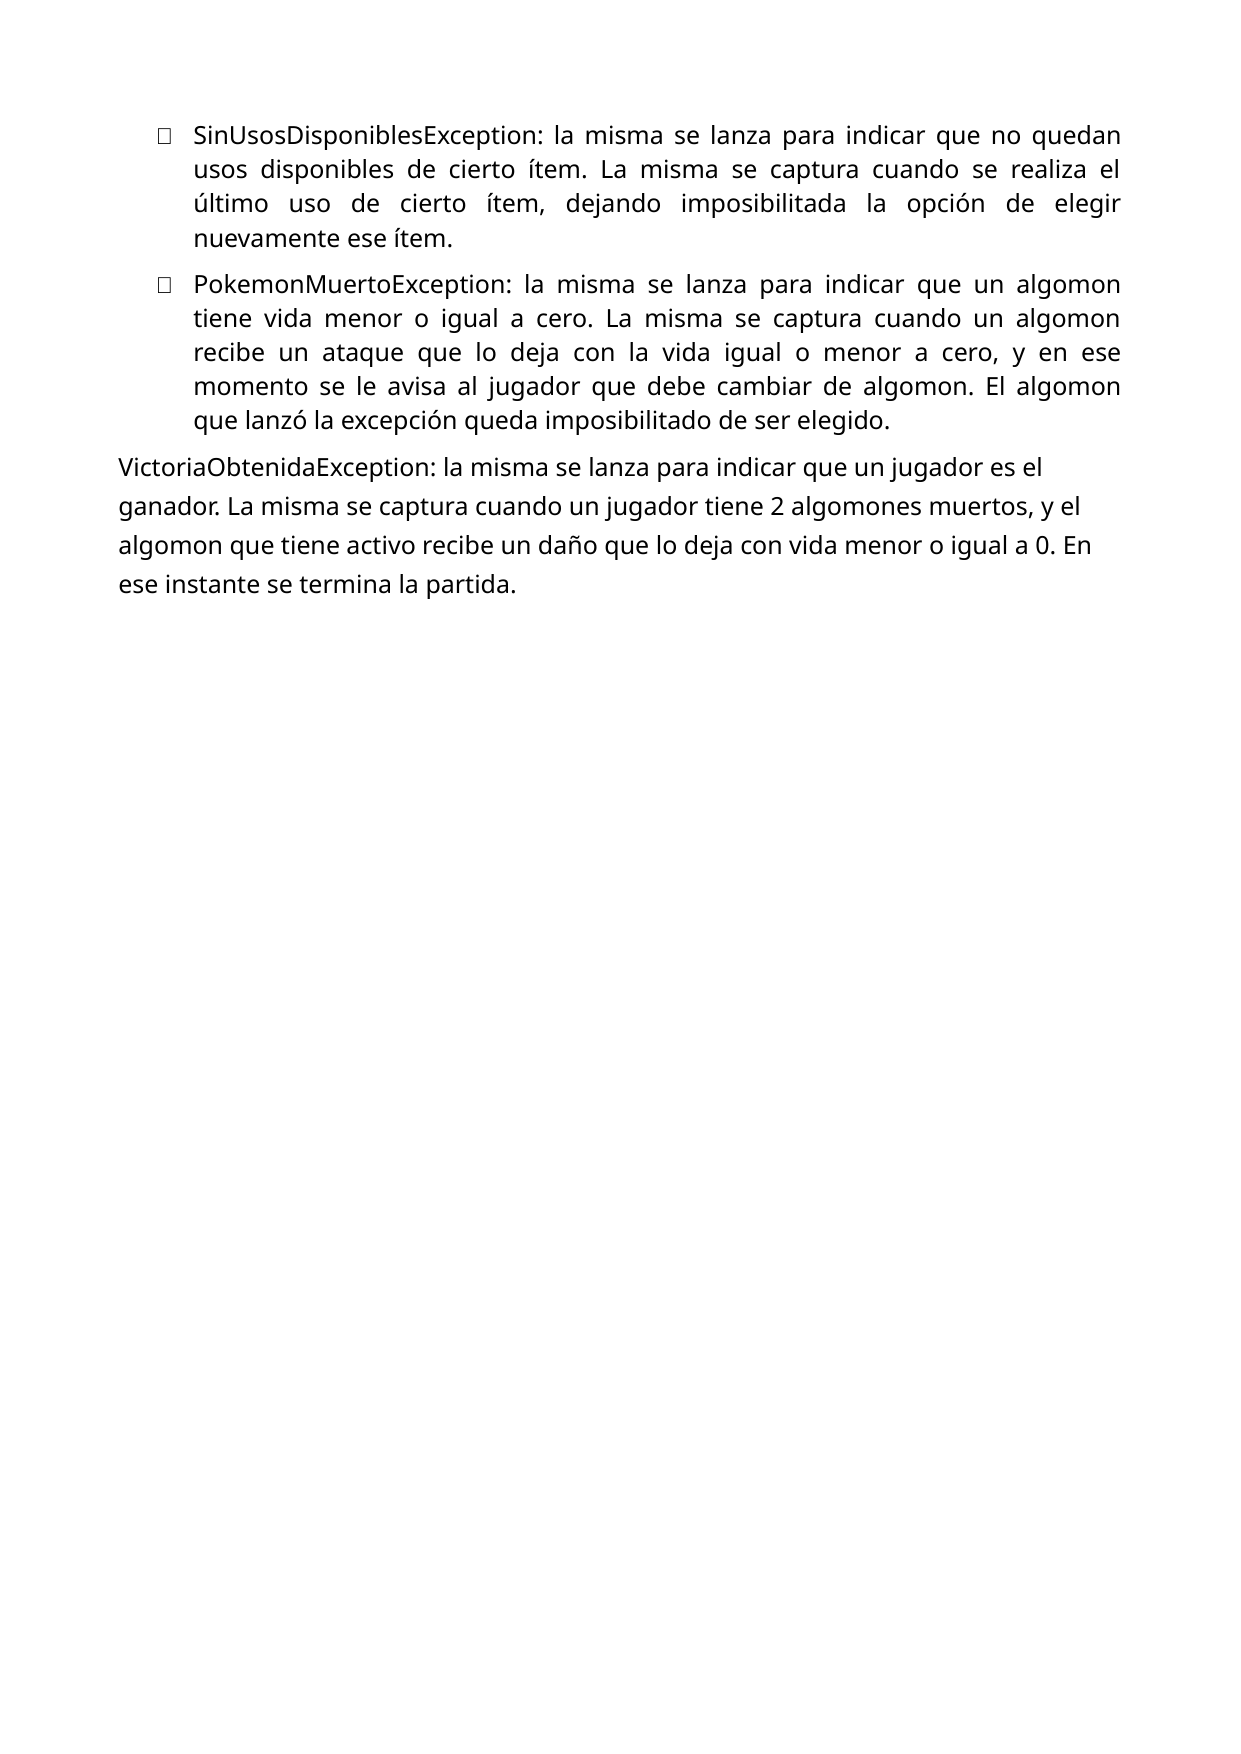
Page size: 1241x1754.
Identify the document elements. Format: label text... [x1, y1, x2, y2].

list SinUsosDisponiblesException: la misma se lanza para indicar que no quedan usos disponibles de cierto ítem. La misma se captura cuando se realiza el último uso de cierto ítem, dejando imposibilitada la opción de elegir nuevamente ese ítem. [156, 118, 1122, 254]
list PokemonMuertoException: la misma se lanza para indicar que un algomon tiene vida menor o igual a cero. La misma se captura cuando un algomon recibe un ataque que lo deja con la vida igual o menor a cero, y en ese momento se le avisa al jugador que debe cambiar de algomon. El algomon que lanzó la excepción queda imposibilitado de ser elegido. [156, 267, 1122, 437]
text VictoriaObtenidaException: la misma se lanza para indicar que un jugador es el ganador. La misma se captura cuando un jugador tiene 2 algomones muertos, y el algomon que tiene activo recibe un daño que lo deja con vida menor o igual a 0. En ese instante se termina la partida. [118, 449, 1122, 601]
